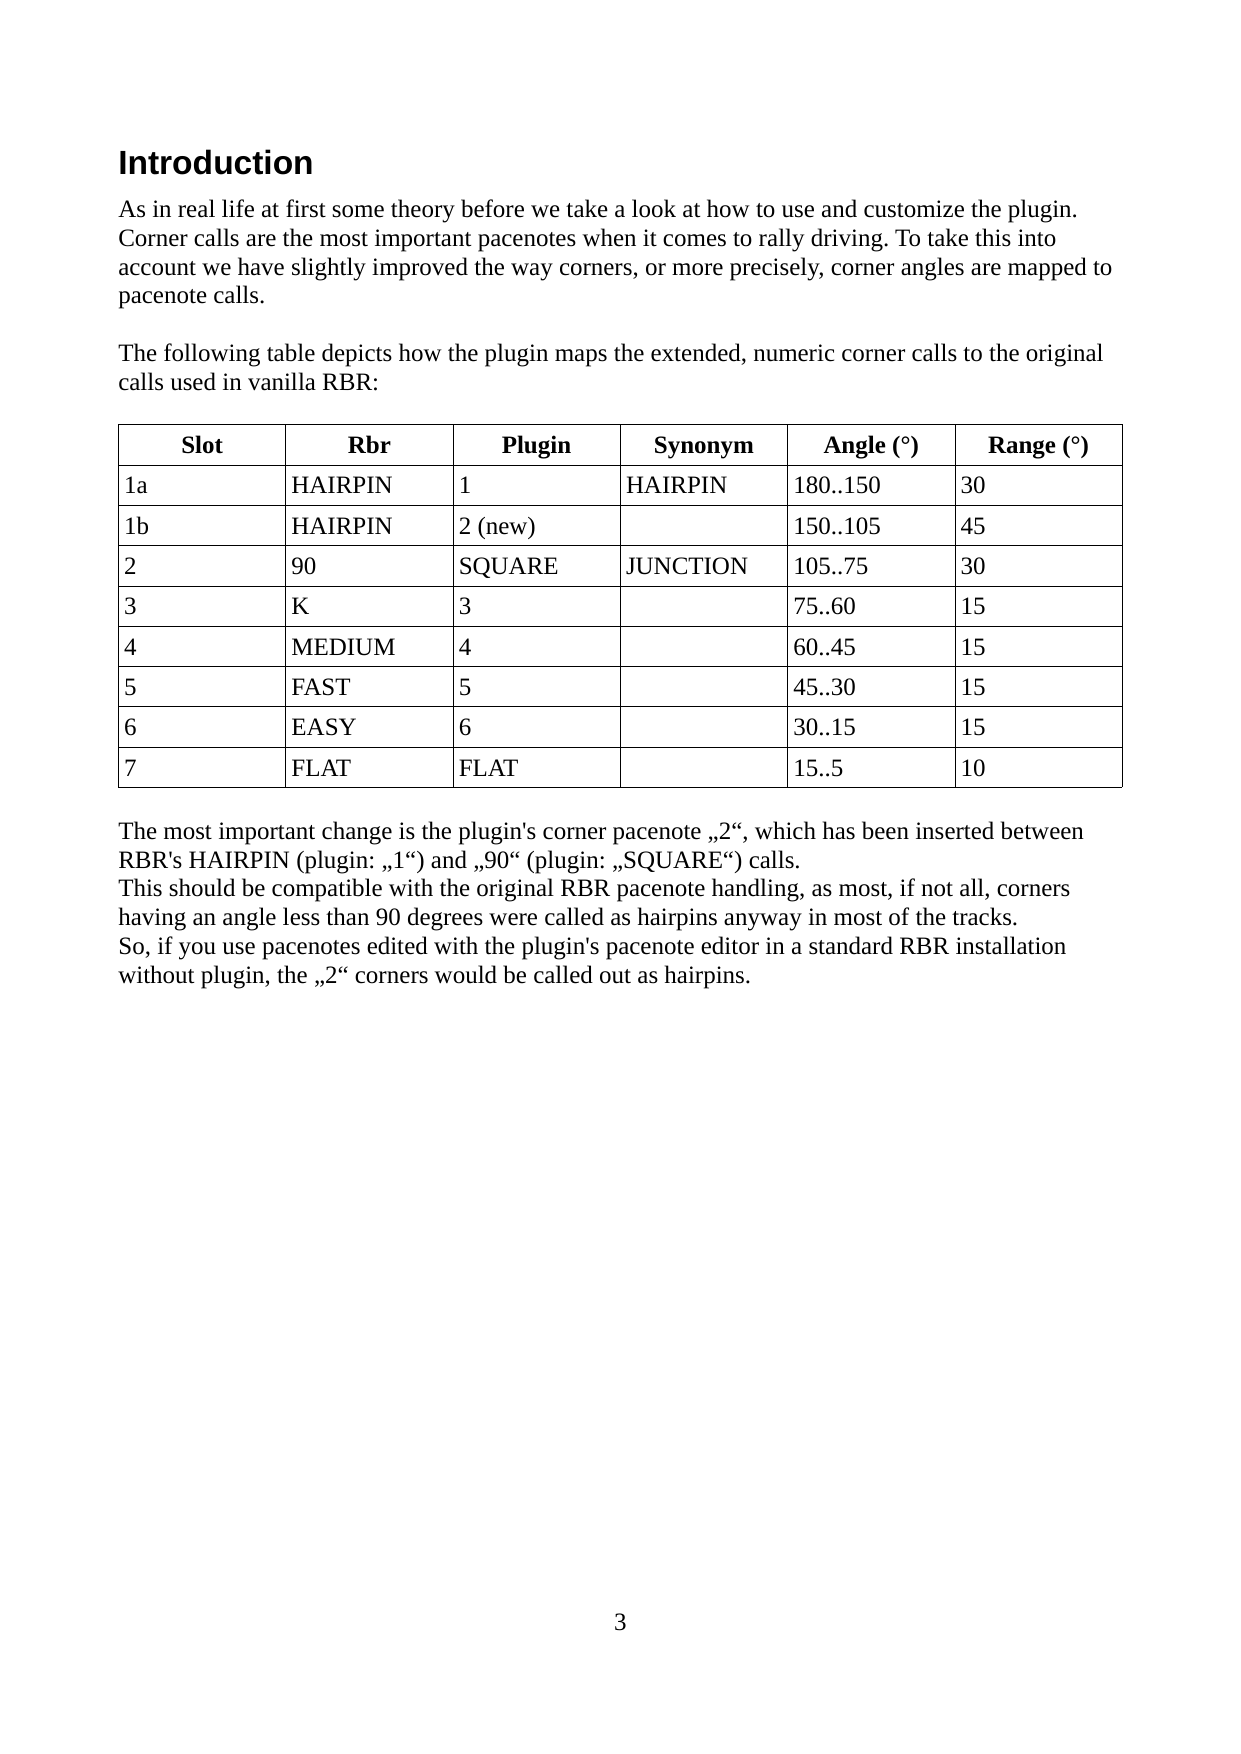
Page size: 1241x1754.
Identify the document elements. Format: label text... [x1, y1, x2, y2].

table_cell 5 [119, 667, 285, 706]
table_cell 4 [119, 627, 285, 666]
table_cell 5 [454, 667, 620, 706]
table_header Rbr [286, 425, 453, 464]
table_cell 6 [454, 707, 620, 747]
table_cell 45..30 [788, 667, 955, 706]
text This should be compatible with the original RBR pacenote handling, as most, if not all, corners having an angle less than 90 degrees were called as hairpins anyway in most of the tracks. [118, 873, 1122, 931]
table_header Range (°) [956, 425, 1122, 464]
text So, if you use pacenotes edited with the plugin's pacenote editor in a standard RBR installation without plugin, the „2“ corners would be called out as hairpins. [118, 931, 1122, 988]
text As in real life at first some theory before we take a look at how to use and customize the plugin. Corner calls are the most important pacenotes when it comes to rally driving. To take this into account we have slightly improved the way corners, or more precisely, corner angles are mapped to pacenote calls. [118, 194, 1122, 309]
table_cell 45 [956, 506, 1122, 545]
table_cell EASY [286, 707, 453, 747]
table_cell [621, 667, 787, 706]
table_header Plugin [454, 425, 620, 464]
table_cell 30..15 [788, 707, 955, 747]
table_cell 30 [956, 466, 1122, 505]
table_cell 1a [119, 466, 285, 505]
table_cell SQUARE [454, 546, 620, 586]
table_cell 15 [956, 587, 1122, 626]
table_cell FLAT [286, 748, 453, 787]
table_cell 1b [119, 506, 285, 545]
table_cell 90 [286, 546, 453, 586]
table_cell 7 [119, 748, 285, 787]
table_cell 3 [454, 587, 620, 626]
table_header Slot [119, 425, 285, 464]
table_cell HAIRPIN [621, 466, 787, 505]
table_cell JUNCTION [621, 546, 787, 586]
table_cell [621, 748, 787, 787]
table_cell 15 [956, 667, 1122, 706]
table_cell 60..45 [788, 627, 955, 666]
text The most important change is the plugin's corner pacenote „2“, which has been inserted between RBR's HAIRPIN (plugin: „1“) and „90“ (plugin: „SQUARE“) calls. [118, 816, 1122, 873]
table_cell 15..5 [788, 748, 955, 787]
table_cell 10 [956, 748, 1122, 787]
table_cell [621, 587, 787, 626]
table_cell 2 (new) [454, 506, 620, 545]
table_cell 30 [956, 546, 1122, 586]
table_cell 2 [119, 546, 285, 586]
text The following table depicts how the plugin maps the extended, numeric corner calls to the original calls used in vanilla RBR: [118, 338, 1122, 396]
table_cell K [286, 587, 453, 626]
subtitle Introduction [118, 143, 1122, 182]
table_cell FAST [286, 667, 453, 706]
table_cell 105..75 [788, 546, 955, 586]
table_cell 180..150 [788, 466, 955, 505]
table_header Synonym [621, 425, 787, 464]
table_cell [621, 707, 787, 747]
table_cell 75..60 [788, 587, 955, 626]
table_cell 3 [119, 587, 285, 626]
table_cell [621, 506, 787, 545]
table_cell 15 [956, 707, 1122, 747]
table_cell MEDIUM [286, 627, 453, 666]
table_cell 6 [119, 707, 285, 747]
table_cell 4 [454, 627, 620, 666]
table_cell 150..105 [788, 506, 955, 545]
table_cell 1 [454, 466, 620, 505]
table_cell 15 [956, 627, 1122, 666]
table_header Angle (°) [788, 425, 955, 464]
table_cell [621, 627, 787, 666]
table_cell HAIRPIN [286, 466, 453, 505]
table_cell FLAT [454, 748, 620, 787]
table_cell HAIRPIN [286, 506, 453, 545]
